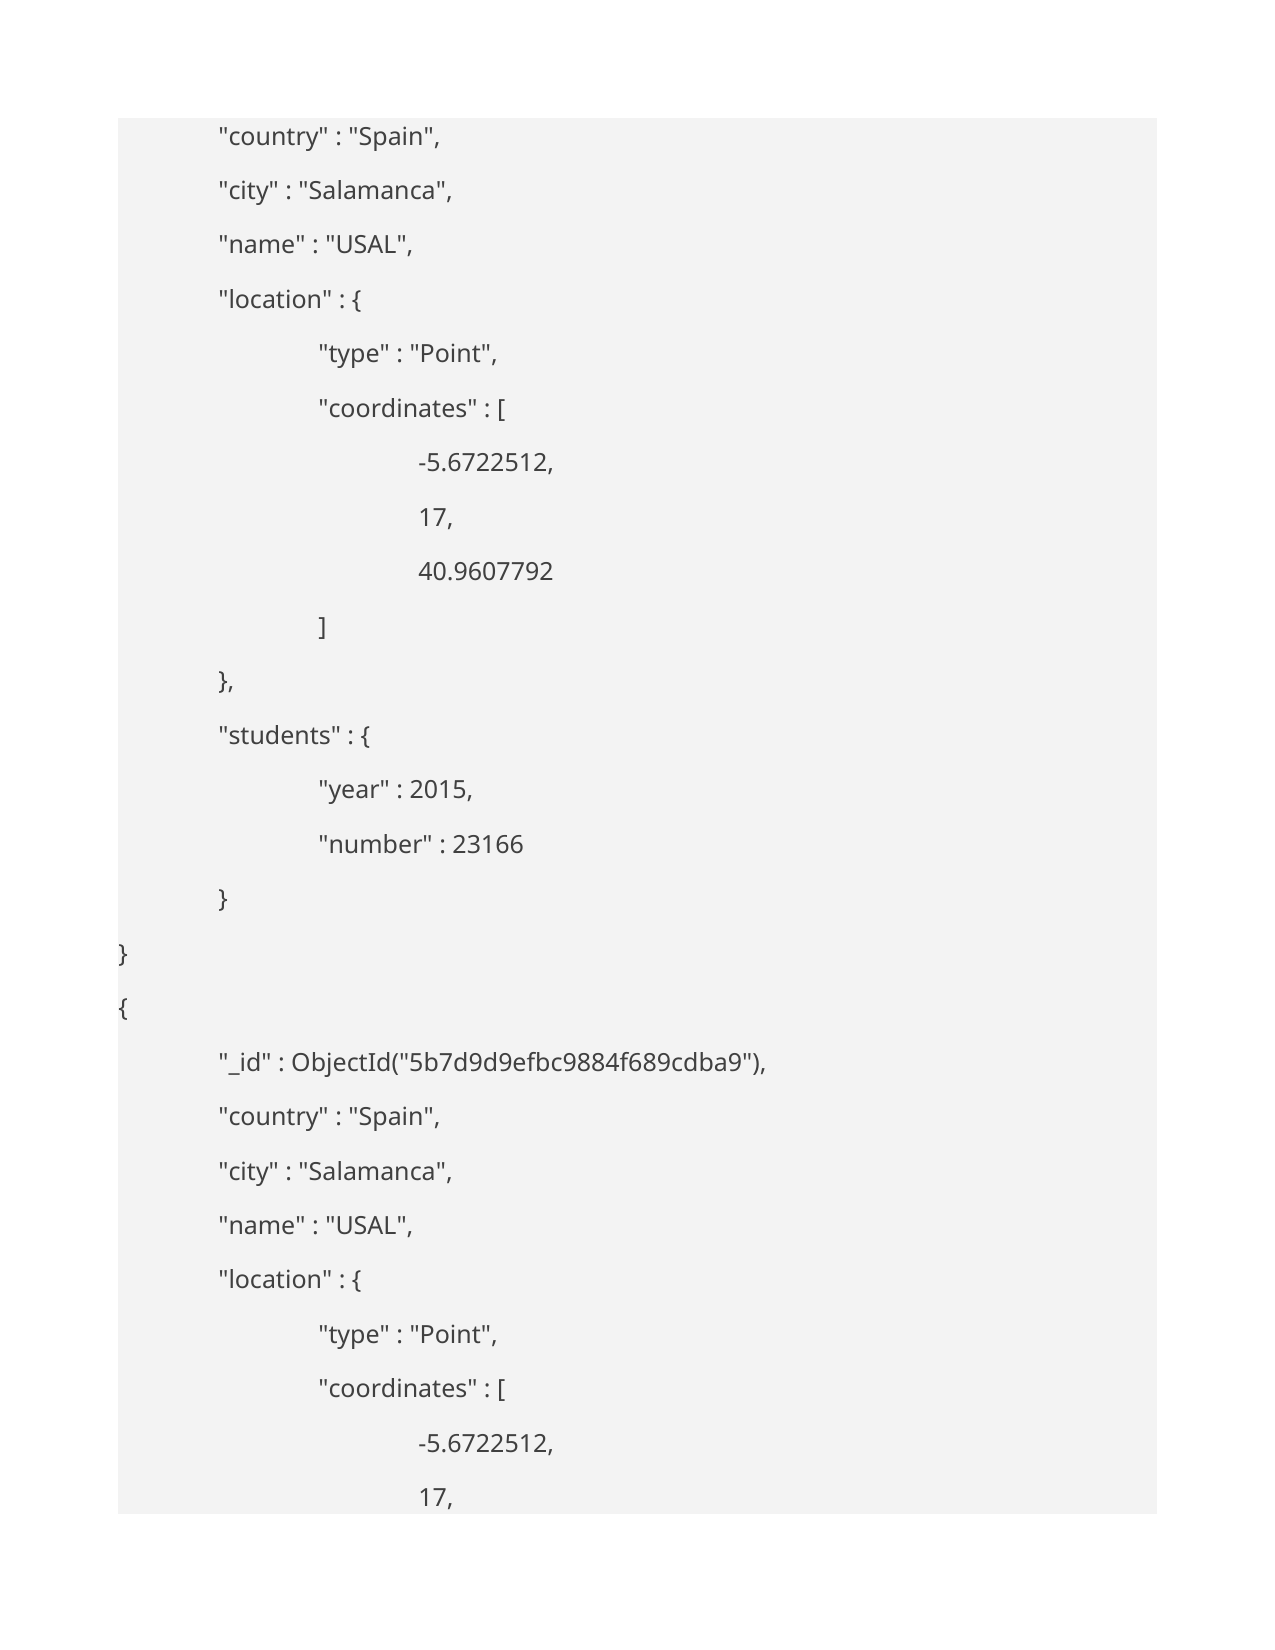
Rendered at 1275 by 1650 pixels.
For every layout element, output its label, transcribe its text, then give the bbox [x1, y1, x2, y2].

text "type" : "Point", [118, 1317, 1157, 1351]
text "name" : "USAL", [118, 227, 1157, 261]
text "year" : 2015, [118, 772, 1157, 806]
text -5.6722512, [118, 445, 1157, 479]
text } [118, 881, 1157, 915]
text "country" : "Spain", [118, 1099, 1157, 1133]
text 17, [118, 499, 1157, 533]
text "country" : "Spain", [118, 118, 1157, 152]
text 40.9607792 [118, 554, 1157, 588]
text "location" : { [118, 282, 1157, 316]
text "coordinates" : [ [118, 1371, 1157, 1405]
text "type" : "Point", [118, 336, 1157, 370]
text "students" : { [118, 717, 1157, 751]
text "location" : { [118, 1262, 1157, 1296]
text { [118, 990, 1157, 1024]
text } [118, 935, 1157, 969]
text "city" : "Salamanca", [118, 173, 1157, 207]
text }, [118, 663, 1157, 697]
text ] [118, 608, 1157, 642]
text -5.6722512, [118, 1426, 1157, 1460]
text "_id" : ObjectId("5b7d9d9efbc9884f689cdba9"), [118, 1044, 1157, 1078]
text 17, [118, 1480, 1157, 1514]
text "coordinates" : [ [118, 391, 1157, 424]
text "number" : 23166 [118, 826, 1157, 860]
text "name" : "USAL", [118, 1208, 1157, 1242]
text "city" : "Salamanca", [118, 1153, 1157, 1187]
